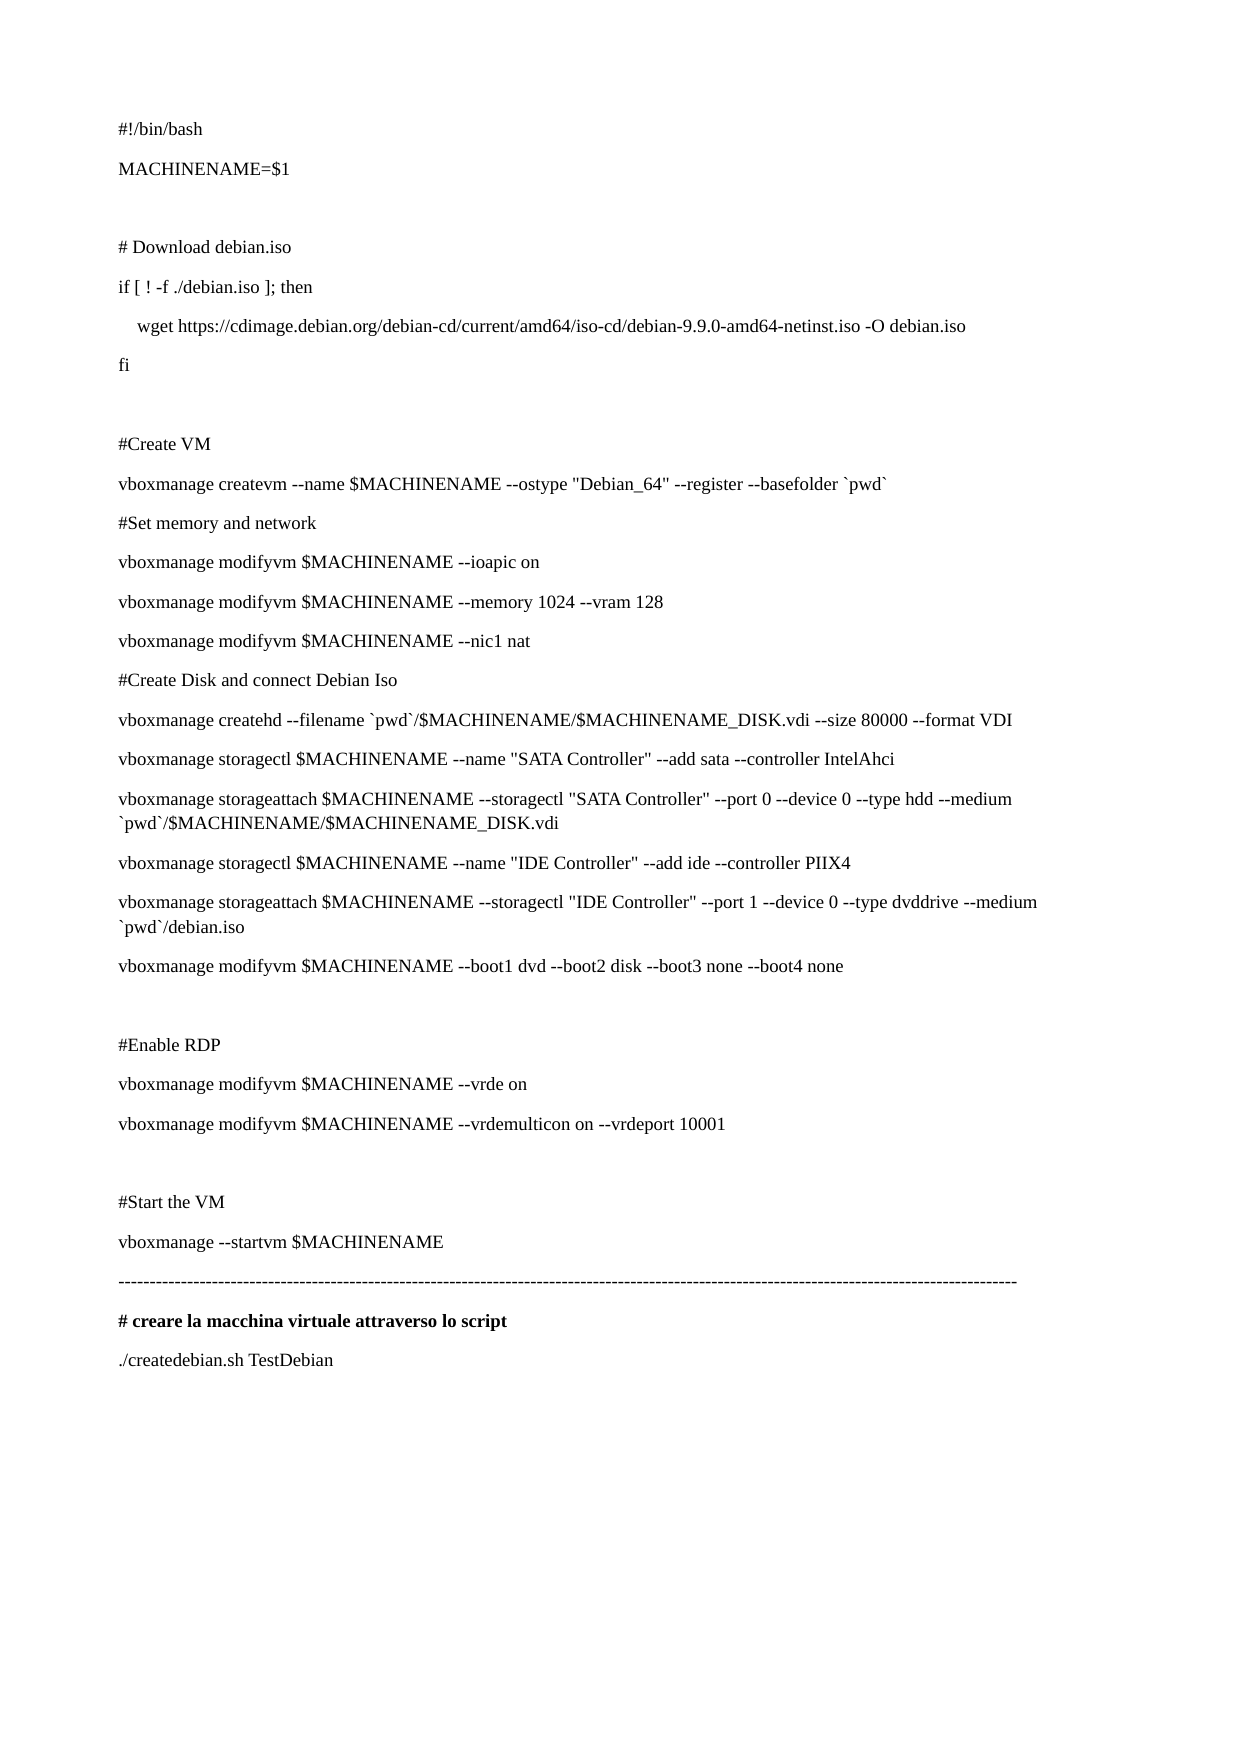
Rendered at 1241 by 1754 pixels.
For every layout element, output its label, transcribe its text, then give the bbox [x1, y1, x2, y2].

text vboxmanage modifyvm $MACHINENAME --ioapic on [118, 551, 1122, 573]
text #!/bin/bash [118, 118, 1122, 140]
text vboxmanage modifyvm $MACHINENAME --vrdemulticon on --vrdeport 10001 [118, 1113, 1122, 1134]
text vboxmanage createhd --filename `pwd`/$MACHINENAME/$MACHINENAME_DISK.vdi --size 80000 --format VDI [118, 709, 1122, 730]
text vboxmanage storagectl $MACHINENAME --name "SATA Controller" --add sata --controller IntelAhci [118, 748, 1122, 770]
text #Create VM [118, 433, 1122, 455]
text #Create Disk and connect Debian Iso [118, 669, 1122, 691]
text vboxmanage createvm --name $MACHINENAME --ostype "Debian_64" --register --basefolder `pwd` [118, 472, 1122, 494]
text # creare la macchina virtuale attraverso lo script [118, 1309, 1122, 1331]
text ./createdebian.sh TestDebian [118, 1349, 1122, 1371]
text vboxmanage --startvm $MACHINENAME [118, 1231, 1122, 1252]
text #Set memory and network [118, 512, 1122, 533]
text vboxmanage storageattach $MACHINENAME --storagectl "IDE Controller" --port 1 --device 0 --type dvddrive --medium `pwd`/debian.iso [118, 891, 1122, 937]
text vboxmanage storagectl $MACHINENAME --name "IDE Controller" --add ide --controller PIIX4 [118, 852, 1122, 873]
text #Start the VM [118, 1191, 1122, 1213]
text if [ ! -f ./debian.iso ]; then [118, 276, 1122, 297]
text wget https://cdimage.debian.org/debian-cd/current/amd64/iso-cd/debian-9.9.0-amd64-netinst.iso -O debian.iso [118, 315, 1122, 337]
text vboxmanage modifyvm $MACHINENAME --vrde on [118, 1073, 1122, 1095]
text ------------------------------------------------------------------------------------------------------------------------------------------------ [118, 1270, 1122, 1292]
text #Enable RDP [118, 1034, 1122, 1056]
text vboxmanage storageattach $MACHINENAME --storagectl "SATA Controller" --port 0 --device 0 --type hdd --medium `pwd`/$MACHINENAME/$MACHINENAME_DISK.vdi [118, 787, 1122, 834]
text vboxmanage modifyvm $MACHINENAME --memory 1024 --vram 128 [118, 591, 1122, 612]
text vboxmanage modifyvm $MACHINENAME --boot1 dvd --boot2 disk --boot3 none --boot4 none [118, 955, 1122, 977]
text vboxmanage modifyvm $MACHINENAME --nic1 nat [118, 630, 1122, 652]
text fi [118, 354, 1122, 376]
text MACHINENAME=$1 [118, 157, 1122, 179]
text # Download debian.iso [118, 236, 1122, 258]
